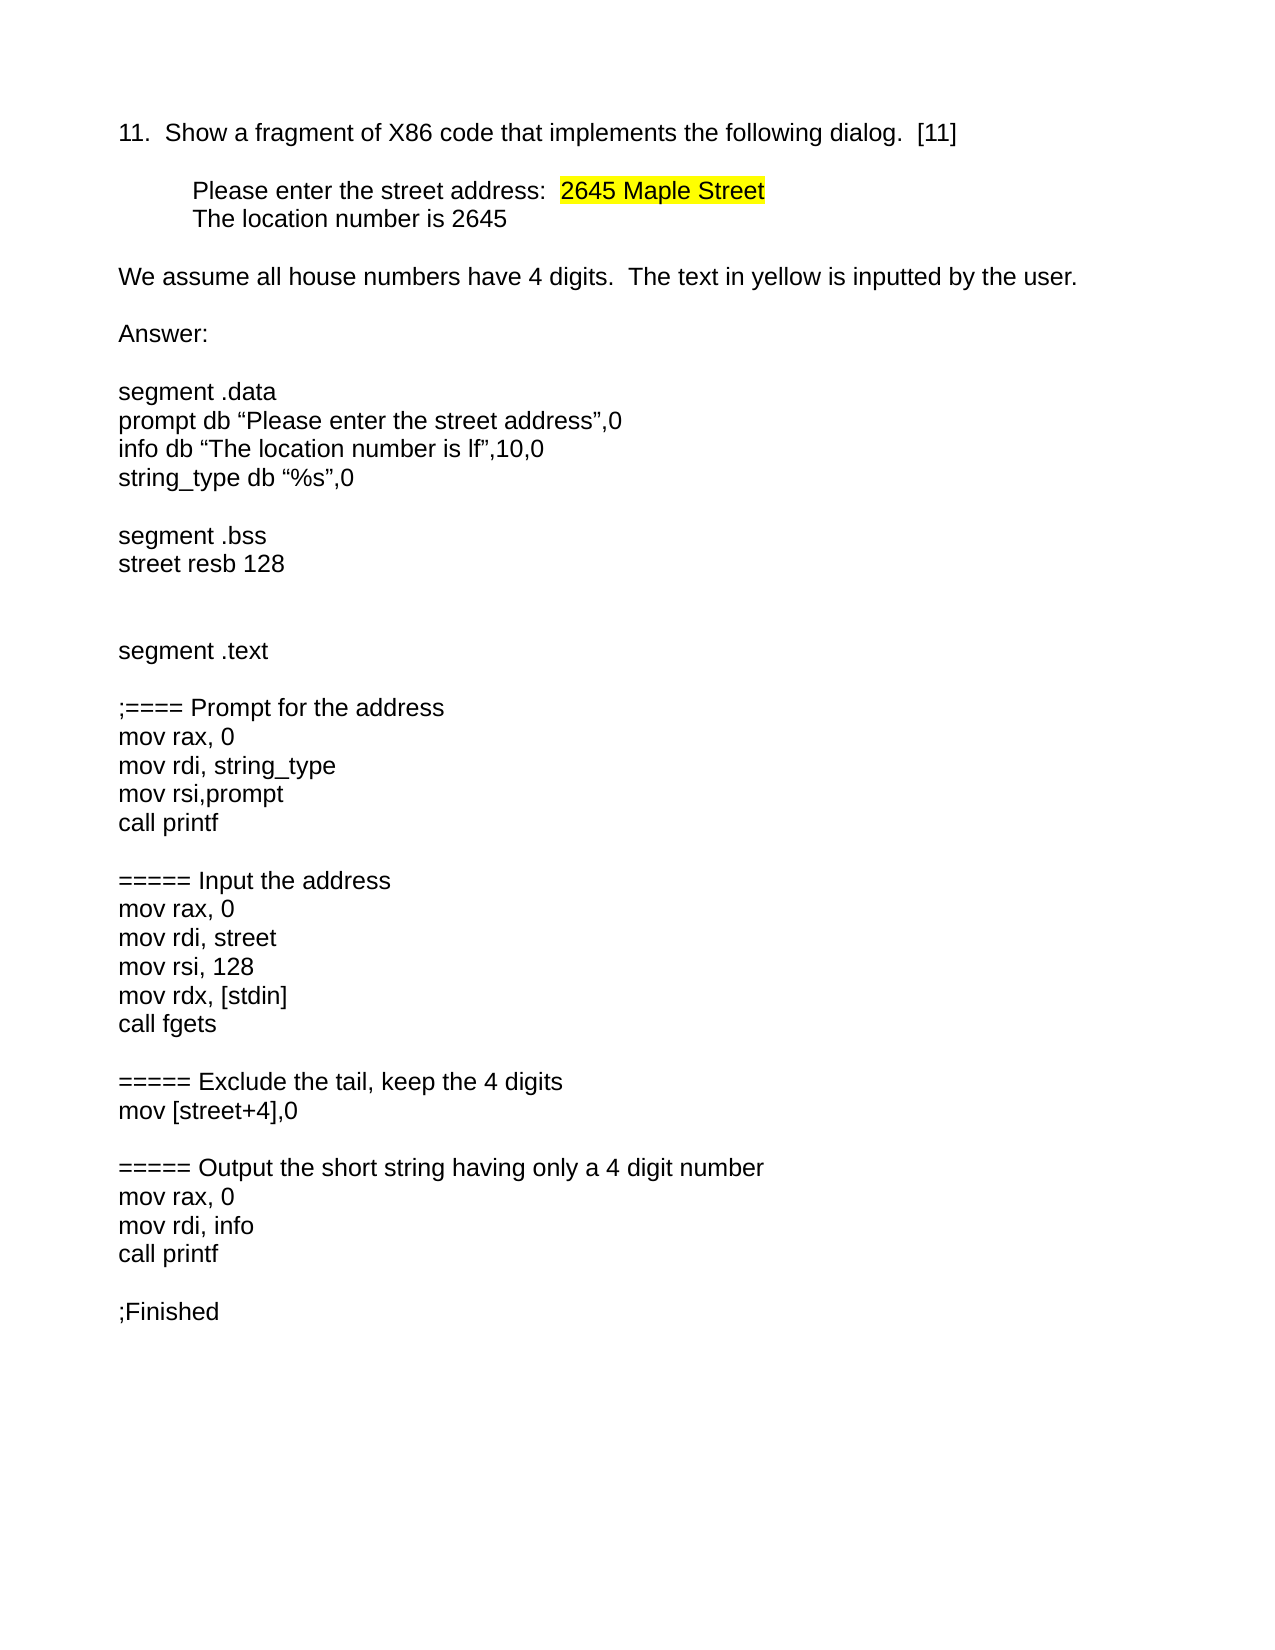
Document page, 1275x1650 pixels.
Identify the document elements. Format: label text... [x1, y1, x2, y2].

text call printf [118, 1239, 1157, 1268]
text mov rsi, 128 [118, 952, 1157, 981]
text call printf [118, 808, 1157, 837]
text ===== Input the address [118, 866, 1157, 894]
text segment .text [118, 636, 1157, 664]
text mov rax, 0 [118, 722, 1157, 751]
text mov rax, 0 [118, 894, 1157, 923]
text mov rsi,prompt [118, 779, 1157, 808]
text ;Finished [118, 1297, 1157, 1326]
text call fgets [118, 1009, 1157, 1038]
text mov rdi, street [118, 923, 1157, 952]
text info db “The location number is lf”,10,0 [118, 434, 1157, 463]
text street resb 128 [118, 549, 1157, 578]
text ===== Output the short string having only a 4 digit number [118, 1153, 1157, 1182]
text prompt db “Please enter the street address”,0 [118, 406, 1157, 434]
text mov rdi, info [118, 1211, 1157, 1239]
text mov rax, 0 [118, 1182, 1157, 1211]
text Answer: [118, 319, 1157, 348]
text mov rdi, string_type [118, 751, 1157, 779]
text string_type db “%s”,0 [118, 463, 1157, 492]
text segment .bss [118, 521, 1157, 549]
text mov [street+4],0 [118, 1096, 1157, 1124]
text We assume all house numbers have 4 digits. The text in yellow is inputted by the user. [118, 262, 1157, 291]
text 11. Show a fragment of X86 code that implements the following dialog. [11] [118, 118, 1157, 147]
text Please enter the street address: 2645 Maple Street [118, 176, 1157, 204]
text mov rdx, [stdin] [118, 981, 1157, 1009]
text ===== Exclude the tail, keep the 4 digits [118, 1067, 1157, 1096]
text segment .data [118, 377, 1157, 406]
text The location number is 2645 [118, 204, 1157, 233]
text ;==== Prompt for the address [118, 693, 1157, 722]
